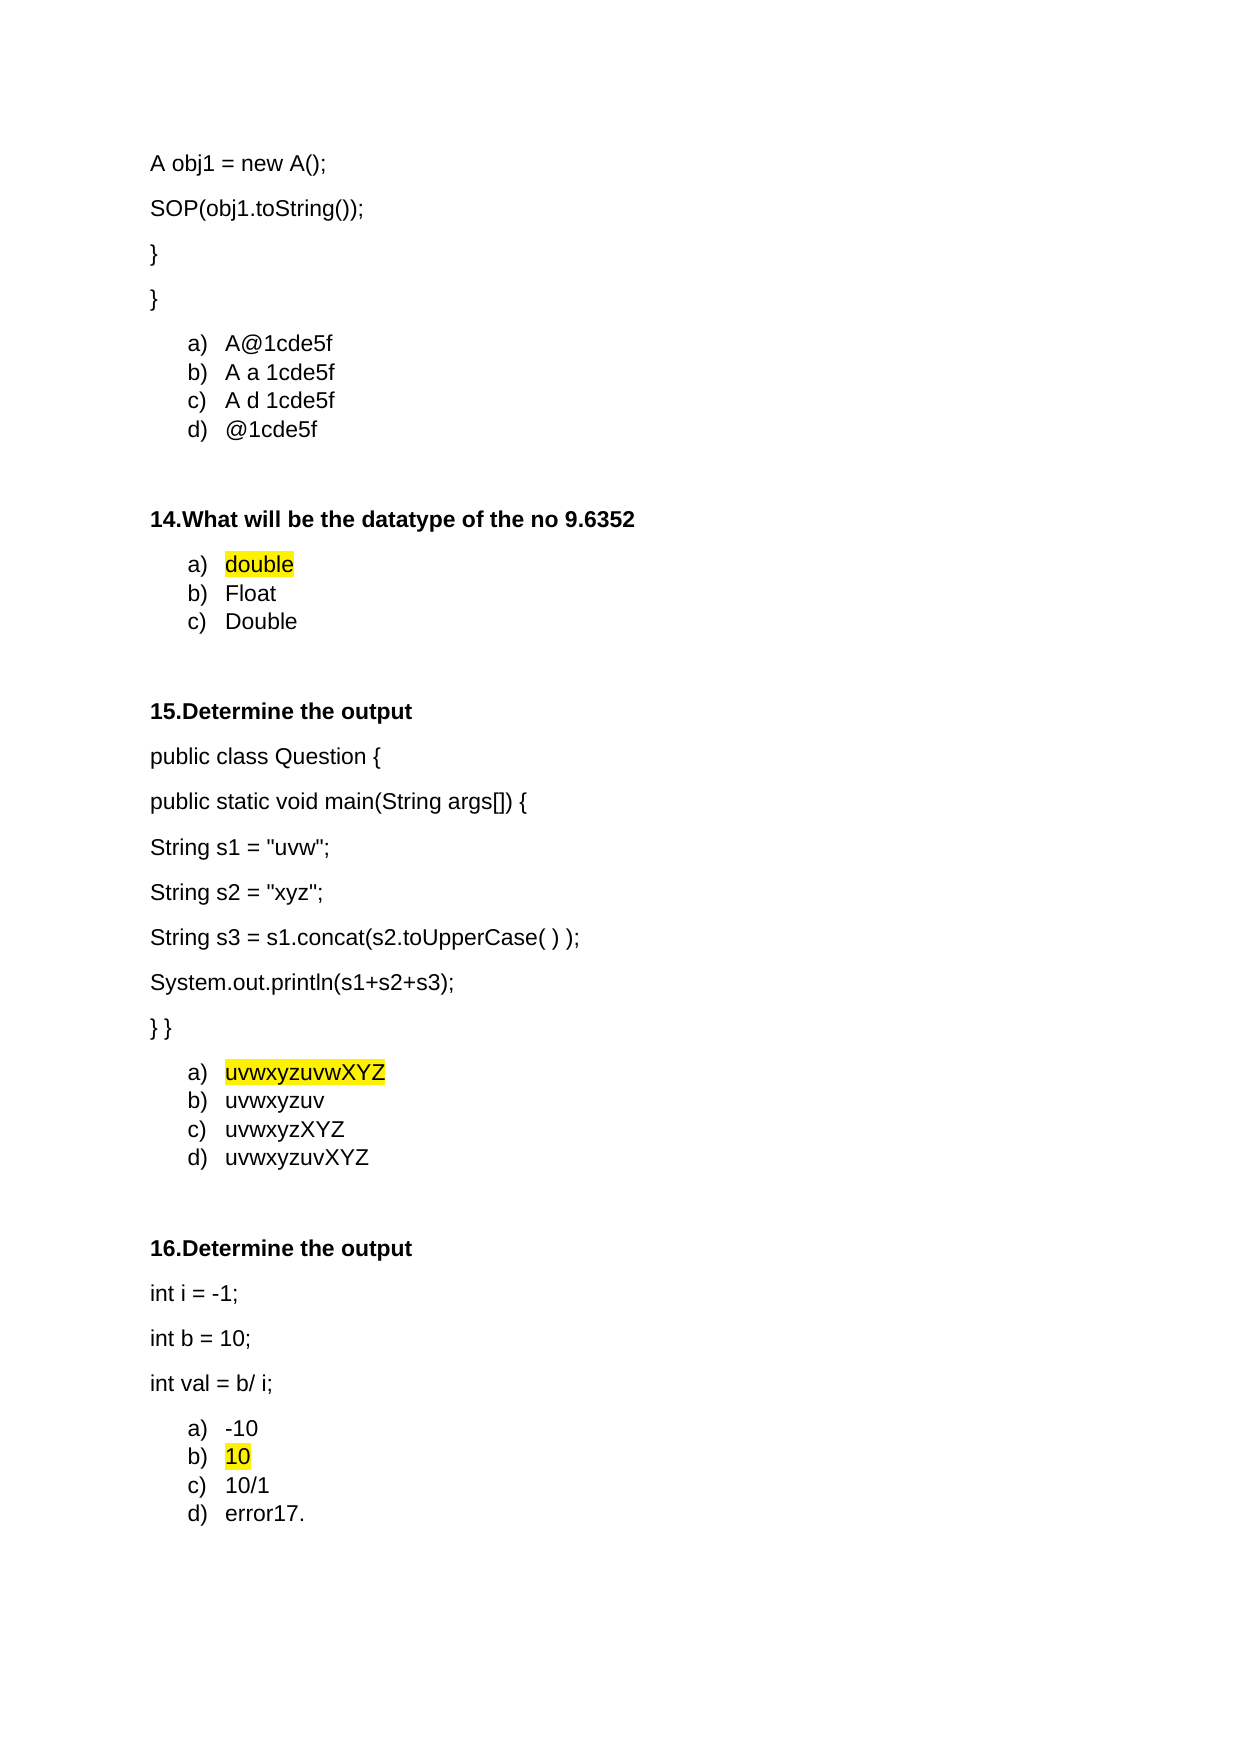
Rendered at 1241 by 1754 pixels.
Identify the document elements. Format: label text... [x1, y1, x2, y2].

text public class Question { [150, 743, 1090, 769]
list A@1cde5f [187, 330, 1090, 357]
list A a 1cde5f [187, 359, 1090, 385]
list -10 [187, 1415, 1090, 1441]
text int val = b/ i; [150, 1370, 1090, 1396]
text 14.What will be the datatype of the no 9.6352 [150, 506, 1090, 532]
list uvwxyzuvXYZ [187, 1144, 1090, 1171]
list A d 1cde5f [187, 387, 1090, 414]
text String s2 = "xyz"; [150, 878, 1090, 905]
text A obj1 = new A(); [150, 150, 1090, 176]
list Double [187, 608, 1090, 634]
list Float [187, 579, 1090, 606]
text } } [150, 1014, 1090, 1040]
list double [187, 551, 1090, 577]
text SOP(obj1.toString()); [150, 195, 1090, 221]
list @1cde5f [187, 416, 1090, 442]
list error17. [187, 1500, 1090, 1527]
list uvwxyzuv [187, 1087, 1090, 1114]
text public static void main(String args[]) { [150, 788, 1090, 815]
text } [150, 240, 1090, 267]
list uvwxyzuvwXYZ [187, 1059, 1090, 1085]
text System.out.println(s1+s2+s3); [150, 969, 1090, 995]
text String s3 = s1.concat(s2.toUpperCase( ) ); [150, 924, 1090, 950]
text 15.Determine the output [150, 698, 1090, 724]
text 16.Determine the output [150, 1234, 1090, 1261]
text int i = -1; [150, 1279, 1090, 1306]
text } [150, 285, 1090, 312]
list 10/1 [187, 1472, 1090, 1498]
text int b = 10; [150, 1325, 1090, 1351]
list uvwxyzXYZ [187, 1116, 1090, 1142]
text String s1 = "uvw"; [150, 833, 1090, 860]
list 10 [187, 1443, 1090, 1470]
